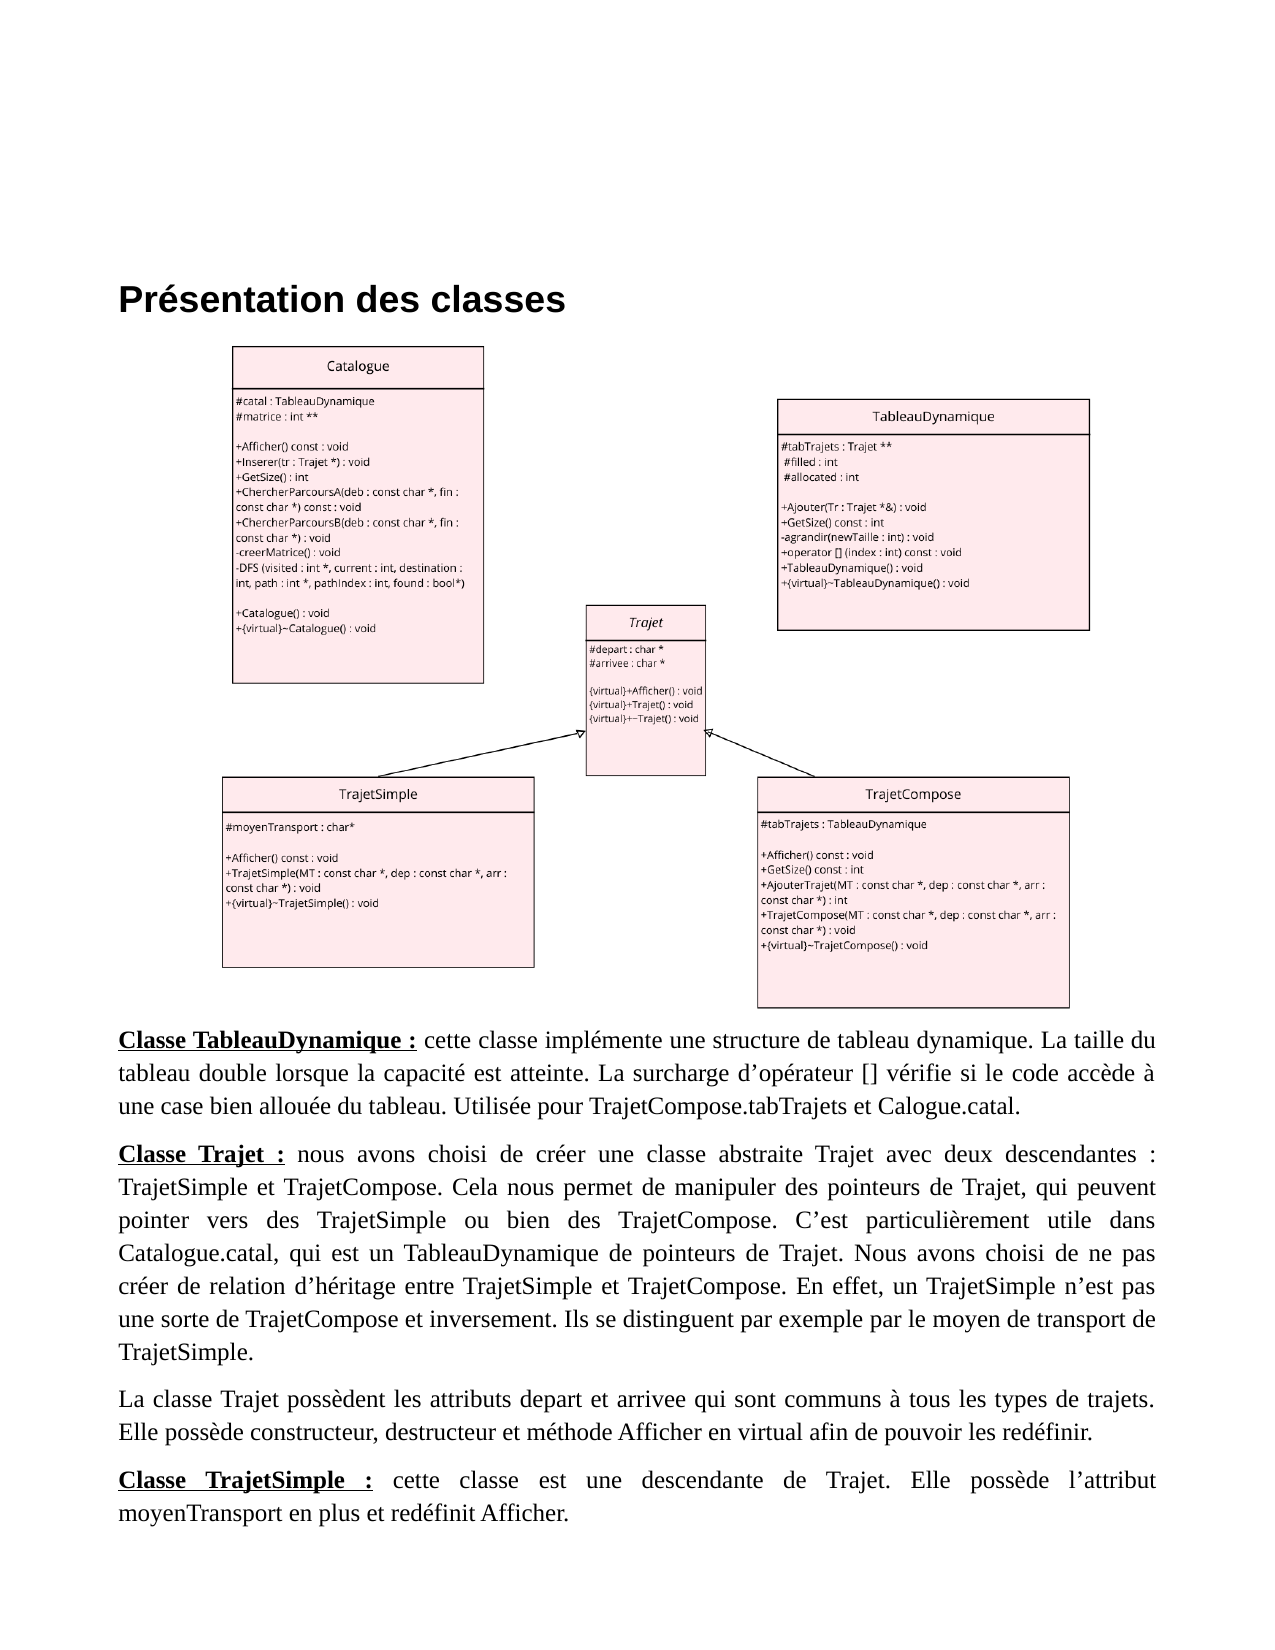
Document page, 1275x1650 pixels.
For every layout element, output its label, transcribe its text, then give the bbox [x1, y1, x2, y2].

picture [205, 330, 1104, 1021]
subtitle Présentation des classes [118, 277, 1157, 320]
text La classe Trajet possèdent les attributs depart et arrivee qui sont communs à tous les types de trajets. Elle possède constructeur, destructeur et méthode Afficher en virtual afin de pouvoir les redéfinir. [118, 1384, 1157, 1446]
text Classe TableauDynamique : cette classe implémente une structure de tableau dynamique. La taille du tableau double lorsque la capacité est atteinte. La surcharge d’opérateur [] vérifie si le code accède à une case bien allouée du tableau. Utilisée pour TrajetCompose.tabTrajets et Calogue.catal. [118, 333, 1157, 1120]
text Classe Trajet : nous avons choisi de créer une classe abstraite Trajet avec deux descendantes : TrajetSimple et TrajetCompose. Cela nous permet de manipuler des pointeurs de Trajet, qui peuvent pointer vers des TrajetSimple ou bien des TrajetCompose. C’est particulièrement utile dans Catalogue.catal, qui est un TableauDynamique de pointeurs de Trajet. Nous avons choisi de ne pas créer de relation d’héritage entre TrajetSimple et TrajetCompose. En effet, un TrajetSimple n’est pas une sorte de TrajetCompose et inversement. Ils se distinguent par exemple par le moyen de transport de TrajetSimple. [118, 1139, 1157, 1366]
text Classe TrajetSimple : cette classe est une descendante de Trajet. Elle possède l’attribut moyenTransport en plus et redéfinit Afficher. [118, 1465, 1157, 1527]
